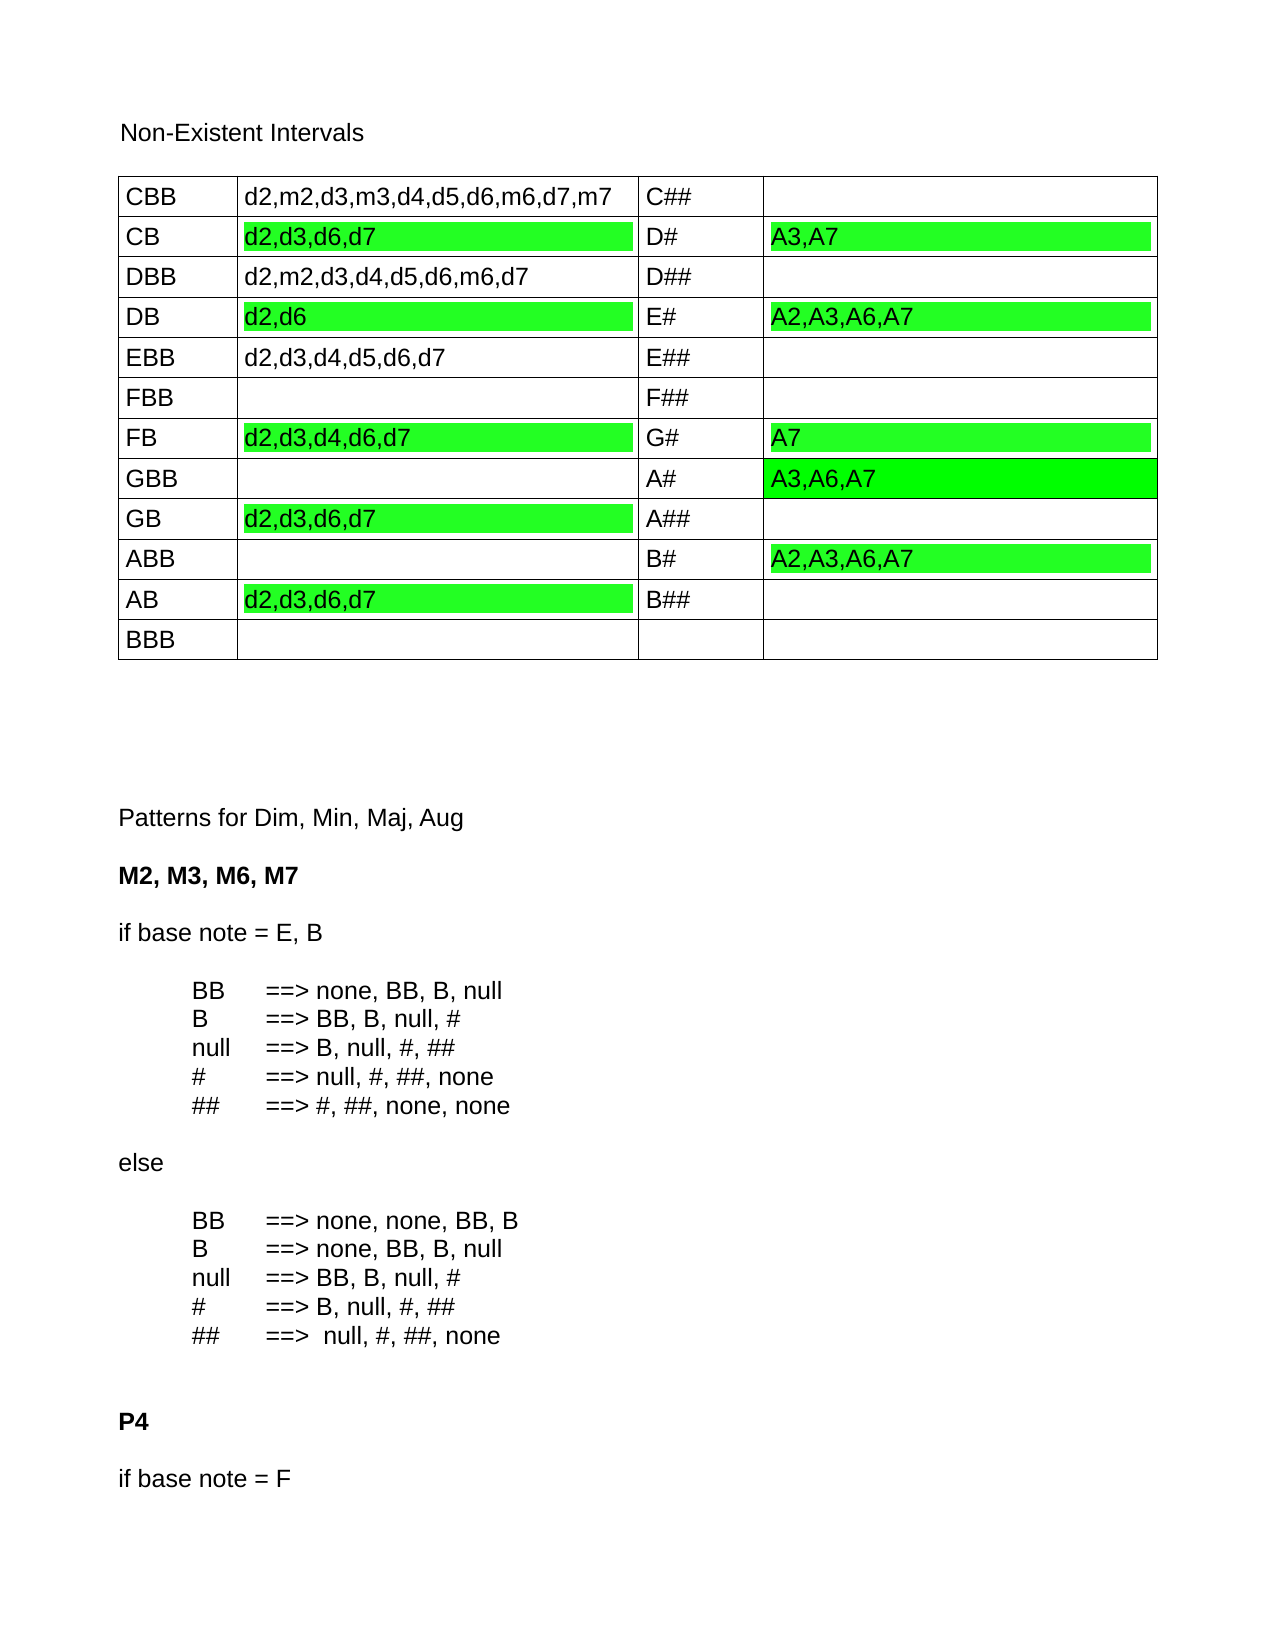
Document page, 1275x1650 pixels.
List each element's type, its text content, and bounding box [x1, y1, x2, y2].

table_cell D# [639, 217, 763, 256]
table_cell AB [119, 580, 237, 619]
table_header d2,m2,d3,m3,d4,d5,d6,m6,d7,m7 [238, 177, 638, 216]
table_cell A## [639, 499, 763, 538]
table_cell d2,d6 [238, 298, 638, 337]
table_cell d2,d3,d6,d7 [238, 499, 638, 538]
table_cell [238, 378, 638, 417]
table_cell ABB [119, 540, 237, 579]
table_cell DB [119, 298, 237, 337]
table_cell [764, 620, 1157, 659]
table_cell [238, 459, 638, 498]
table_cell [764, 378, 1157, 417]
table_cell E# [639, 298, 763, 337]
table_cell [764, 580, 1157, 619]
table_cell A# [639, 459, 763, 498]
text null ==> B, null, #, ## [192, 1033, 1157, 1062]
text else [118, 1148, 1157, 1177]
table_cell GB [119, 499, 237, 538]
text BB ==> none, BB, B, null [192, 976, 1157, 1004]
text if base note = E, B [118, 918, 1157, 947]
table_cell B# [639, 540, 763, 579]
text # ==> null, #, ##, none [192, 1062, 1157, 1091]
text P4 [118, 1407, 1157, 1436]
text # ==> B, null, #, ## [192, 1292, 1157, 1321]
table_header C## [639, 177, 763, 216]
table_cell B## [639, 580, 763, 619]
table_cell F## [639, 378, 763, 417]
table_header [764, 177, 1157, 216]
text ## ==> null, #, ##, none [192, 1321, 1157, 1349]
table_cell [238, 620, 638, 659]
text B ==> none, BB, B, null [192, 1234, 1157, 1263]
table_header CBB [119, 177, 237, 216]
table_cell D## [639, 257, 763, 297]
table_cell GBB [119, 459, 237, 498]
table_cell A3,A7 [764, 217, 1157, 256]
table_cell EBB [119, 338, 237, 377]
table_cell BBB [119, 620, 237, 659]
text ## ==> #, ##, none, none [192, 1091, 1157, 1119]
table_cell [764, 499, 1157, 538]
text Non-Existent Intervals [120, 118, 1157, 147]
text M2, M3, M6, M7 [118, 861, 1157, 889]
table_cell A2,A3,A6,A7 [764, 540, 1157, 579]
table_cell E## [639, 338, 763, 377]
text null ==> BB, B, null, # [192, 1263, 1157, 1292]
table_cell d2,m2,d3,d4,d5,d6,m6,d7 [238, 257, 638, 297]
table_cell CB [119, 217, 237, 256]
table_cell A3,A6,A7 [764, 459, 1157, 498]
text BB ==> none, none, BB, B [192, 1206, 1157, 1234]
table_cell FB [119, 419, 237, 458]
table_cell G# [639, 419, 763, 458]
text if base note = F [118, 1464, 1157, 1493]
table_cell d2,d3,d6,d7 [238, 580, 638, 619]
table_cell [764, 338, 1157, 377]
text Patterns for Dim, Min, Maj, Aug [118, 803, 1157, 832]
table_cell [764, 257, 1157, 297]
text B ==> BB, B, null, # [192, 1004, 1157, 1033]
table_cell A7 [764, 419, 1157, 458]
table_cell d2,d3,d4,d5,d6,d7 [238, 338, 638, 377]
table_cell FBB [119, 378, 237, 417]
table_cell DBB [119, 257, 237, 297]
table_cell d2,d3,d6,d7 [238, 217, 638, 256]
table_cell [238, 540, 638, 579]
table_cell A2,A3,A6,A7 [764, 298, 1157, 337]
table_cell [639, 620, 763, 659]
table_cell d2,d3,d4,d6,d7 [238, 419, 638, 458]
